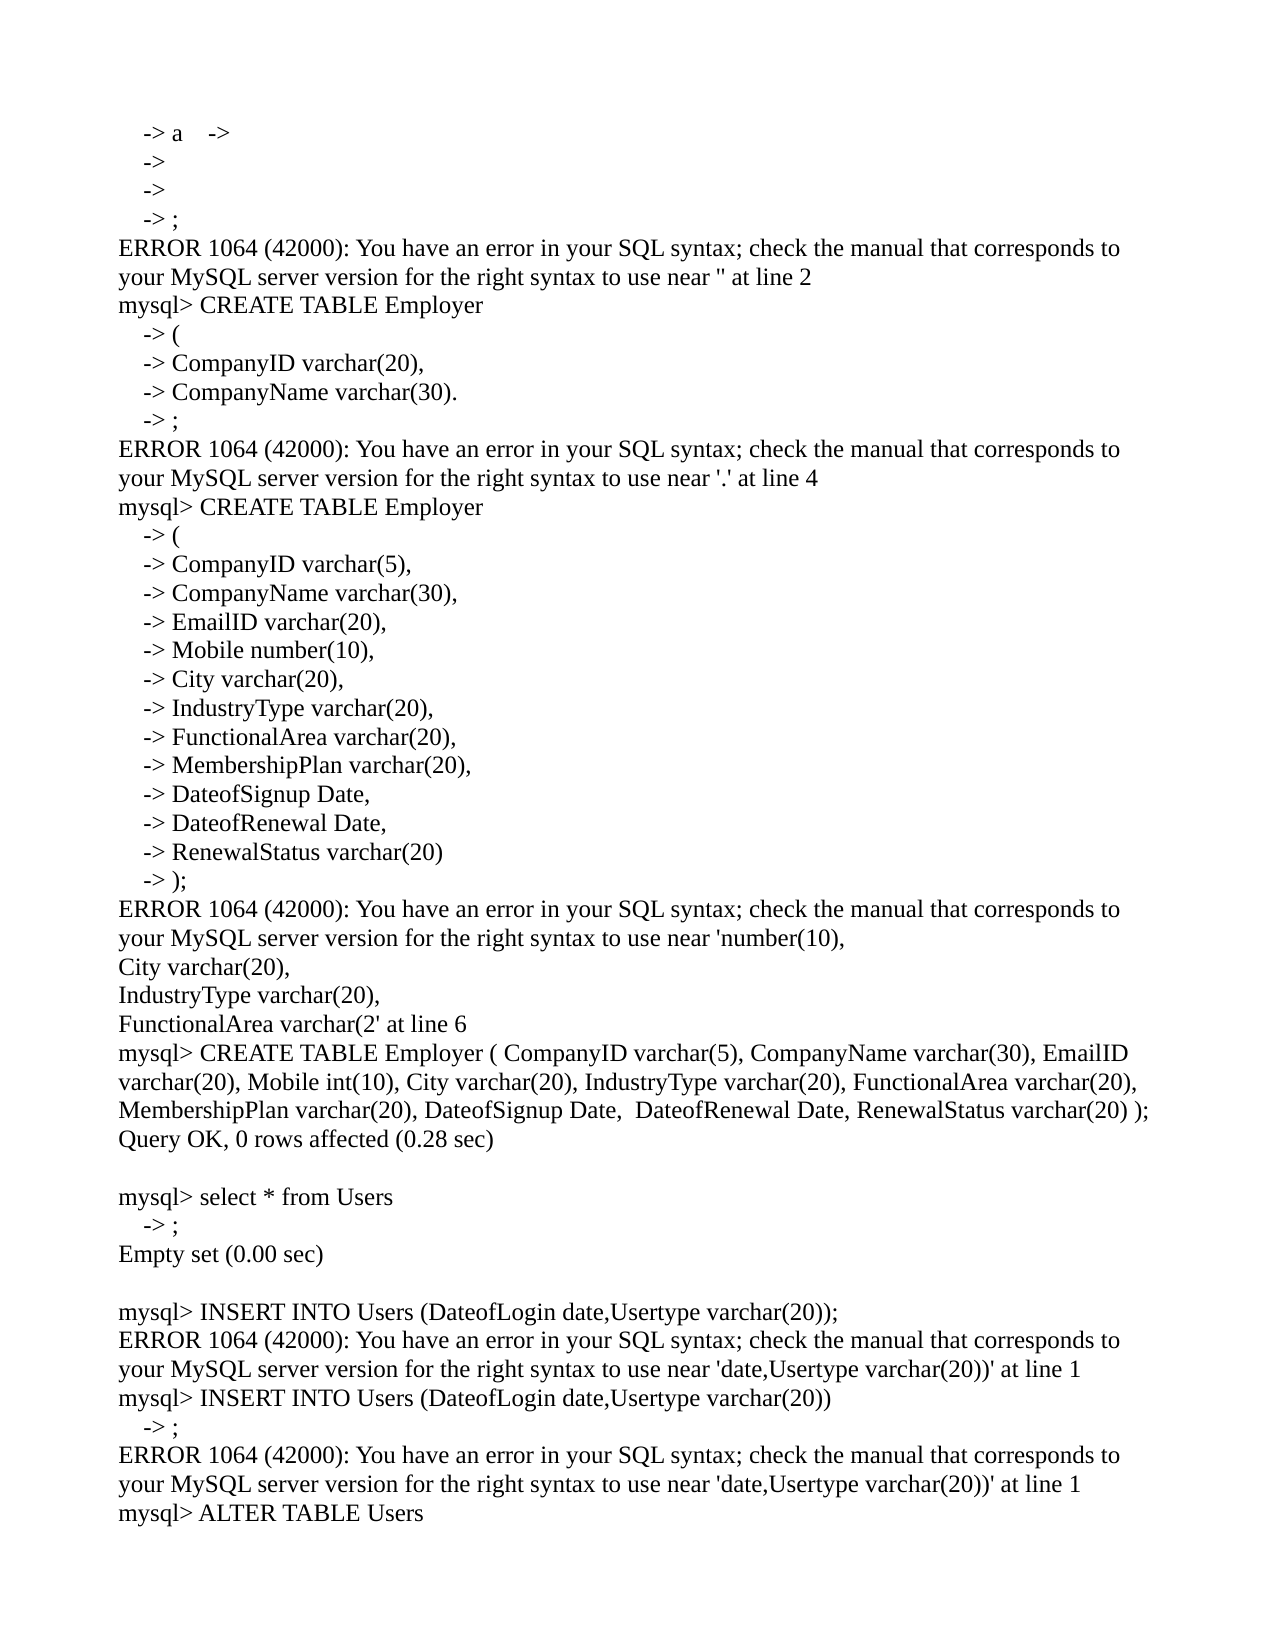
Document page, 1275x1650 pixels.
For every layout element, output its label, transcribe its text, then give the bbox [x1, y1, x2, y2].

text -> DateofRenewal Date, [118, 808, 1157, 837]
text -> [118, 176, 1157, 204]
text -> RenewalStatus varchar(20) [118, 837, 1157, 866]
text -> EmailID varchar(20), [118, 607, 1157, 636]
text mysql> CREATE TABLE Employer [118, 492, 1157, 521]
text -> CompanyID varchar(5), [118, 549, 1157, 578]
text ERROR 1064 (42000): You have an error in your SQL syntax; check the manual that corresponds to your MySQL server version for the right syntax to use near '.' at line 4 [118, 434, 1157, 492]
text -> a -> [118, 118, 1157, 147]
text Empty set (0.00 sec) [118, 1239, 1157, 1268]
text -> ; [118, 1211, 1157, 1239]
text ERROR 1064 (42000): You have an error in your SQL syntax; check the manual that corresponds to your MySQL server version for the right syntax to use near 'number(10), [118, 894, 1157, 952]
text mysql> select * from Users [118, 1182, 1157, 1211]
text -> ( [118, 319, 1157, 348]
text -> CompanyID varchar(20), [118, 348, 1157, 377]
text -> ( [118, 521, 1157, 549]
text mysql> ALTER TABLE Users [118, 1498, 1157, 1527]
text ERROR 1064 (42000): You have an error in your SQL syntax; check the manual that corresponds to your MySQL server version for the right syntax to use near '' at line 2 [118, 233, 1157, 291]
text -> IndustryType varchar(20), [118, 693, 1157, 722]
text -> FunctionalArea varchar(20), [118, 722, 1157, 751]
text -> ); [118, 866, 1157, 894]
text mysql> CREATE TABLE Employer [118, 291, 1157, 319]
text -> [118, 147, 1157, 176]
text -> DateofSignup Date, [118, 779, 1157, 808]
text -> City varchar(20), [118, 664, 1157, 693]
text -> ; [118, 1412, 1157, 1441]
text -> ; [118, 204, 1157, 233]
text mysql> INSERT INTO Users (DateofLogin date,Usertype varchar(20)); [118, 1297, 1157, 1326]
text mysql> CREATE TABLE Employer ( CompanyID varchar(5), CompanyName varchar(30), EmailID varchar(20), Mobile int(10), City varchar(20), IndustryType varchar(20), FunctionalArea varchar(20), MembershipPlan varchar(20), DateofSignup Date, DateofRenewal Date, RenewalStatus varchar(20) ); [118, 1038, 1157, 1124]
text City varchar(20), [118, 952, 1157, 981]
text IndustryType varchar(20), [118, 981, 1157, 1009]
text -> MembershipPlan varchar(20), [118, 751, 1157, 779]
text ERROR 1064 (42000): You have an error in your SQL syntax; check the manual that corresponds to your MySQL server version for the right syntax to use near 'date,Usertype varchar(20))' at line 1 [118, 1441, 1157, 1498]
text -> CompanyName varchar(30). [118, 377, 1157, 406]
text mysql> INSERT INTO Users (DateofLogin date,Usertype varchar(20)) [118, 1383, 1157, 1412]
text ERROR 1064 (42000): You have an error in your SQL syntax; check the manual that corresponds to your MySQL server version for the right syntax to use near 'date,Usertype varchar(20))' at line 1 [118, 1326, 1157, 1383]
text -> Mobile number(10), [118, 636, 1157, 664]
text Query OK, 0 rows affected (0.28 sec) [118, 1124, 1157, 1153]
text -> ; [118, 406, 1157, 434]
text FunctionalArea varchar(2' at line 6 [118, 1009, 1157, 1038]
text -> CompanyName varchar(30), [118, 578, 1157, 607]
